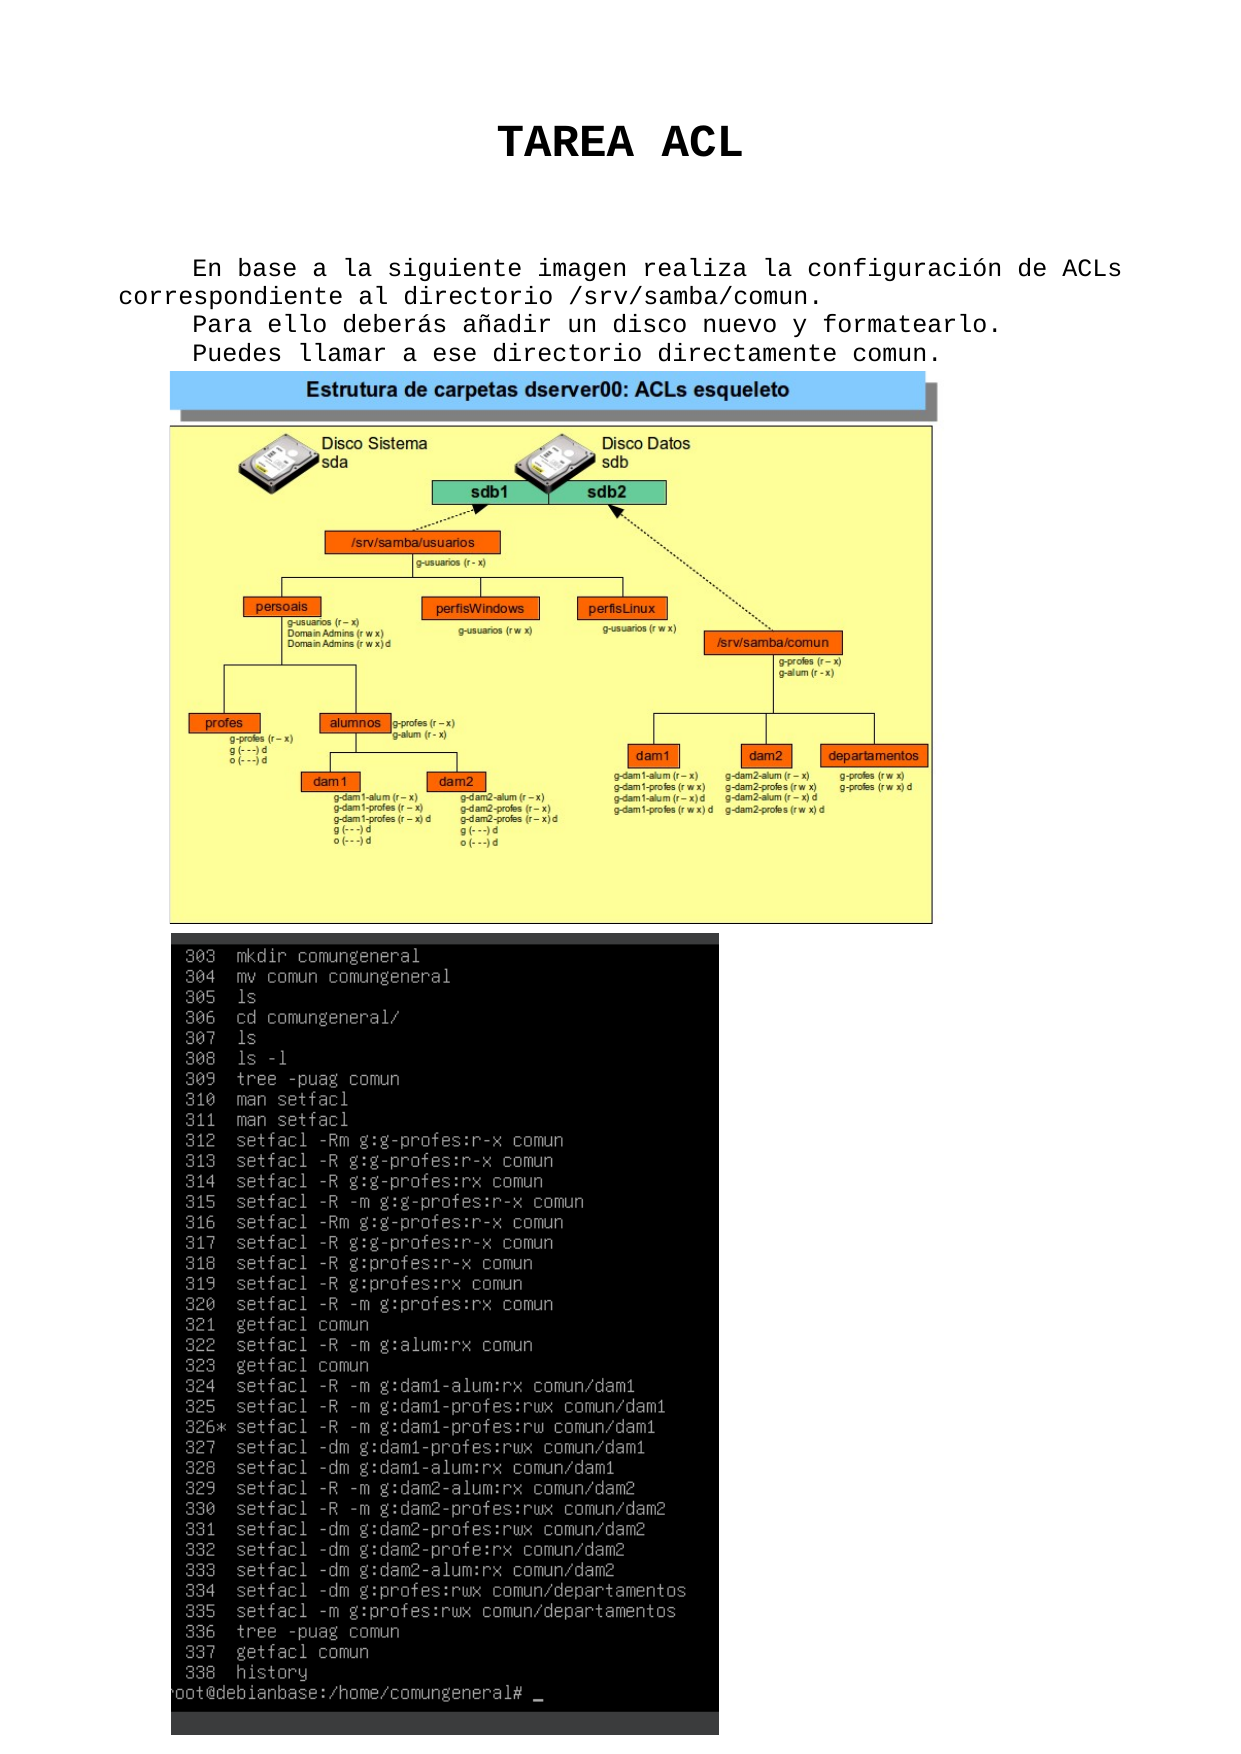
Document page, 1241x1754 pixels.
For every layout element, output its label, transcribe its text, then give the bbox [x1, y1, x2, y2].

text TAREA ACL [118, 118, 1122, 170]
text Para ello deberás añadir un disco nuevo y formatearlo. [118, 312, 1122, 340]
picture [171, 933, 719, 1735]
text En base a la siguiente imagen realiza la configuración de ACLs correspondiente al directorio /srv/samba/comun. [118, 255, 1122, 312]
text Puedes llamar a ese directorio directamente comun. [118, 340, 1122, 368]
picture [169, 371, 946, 924]
